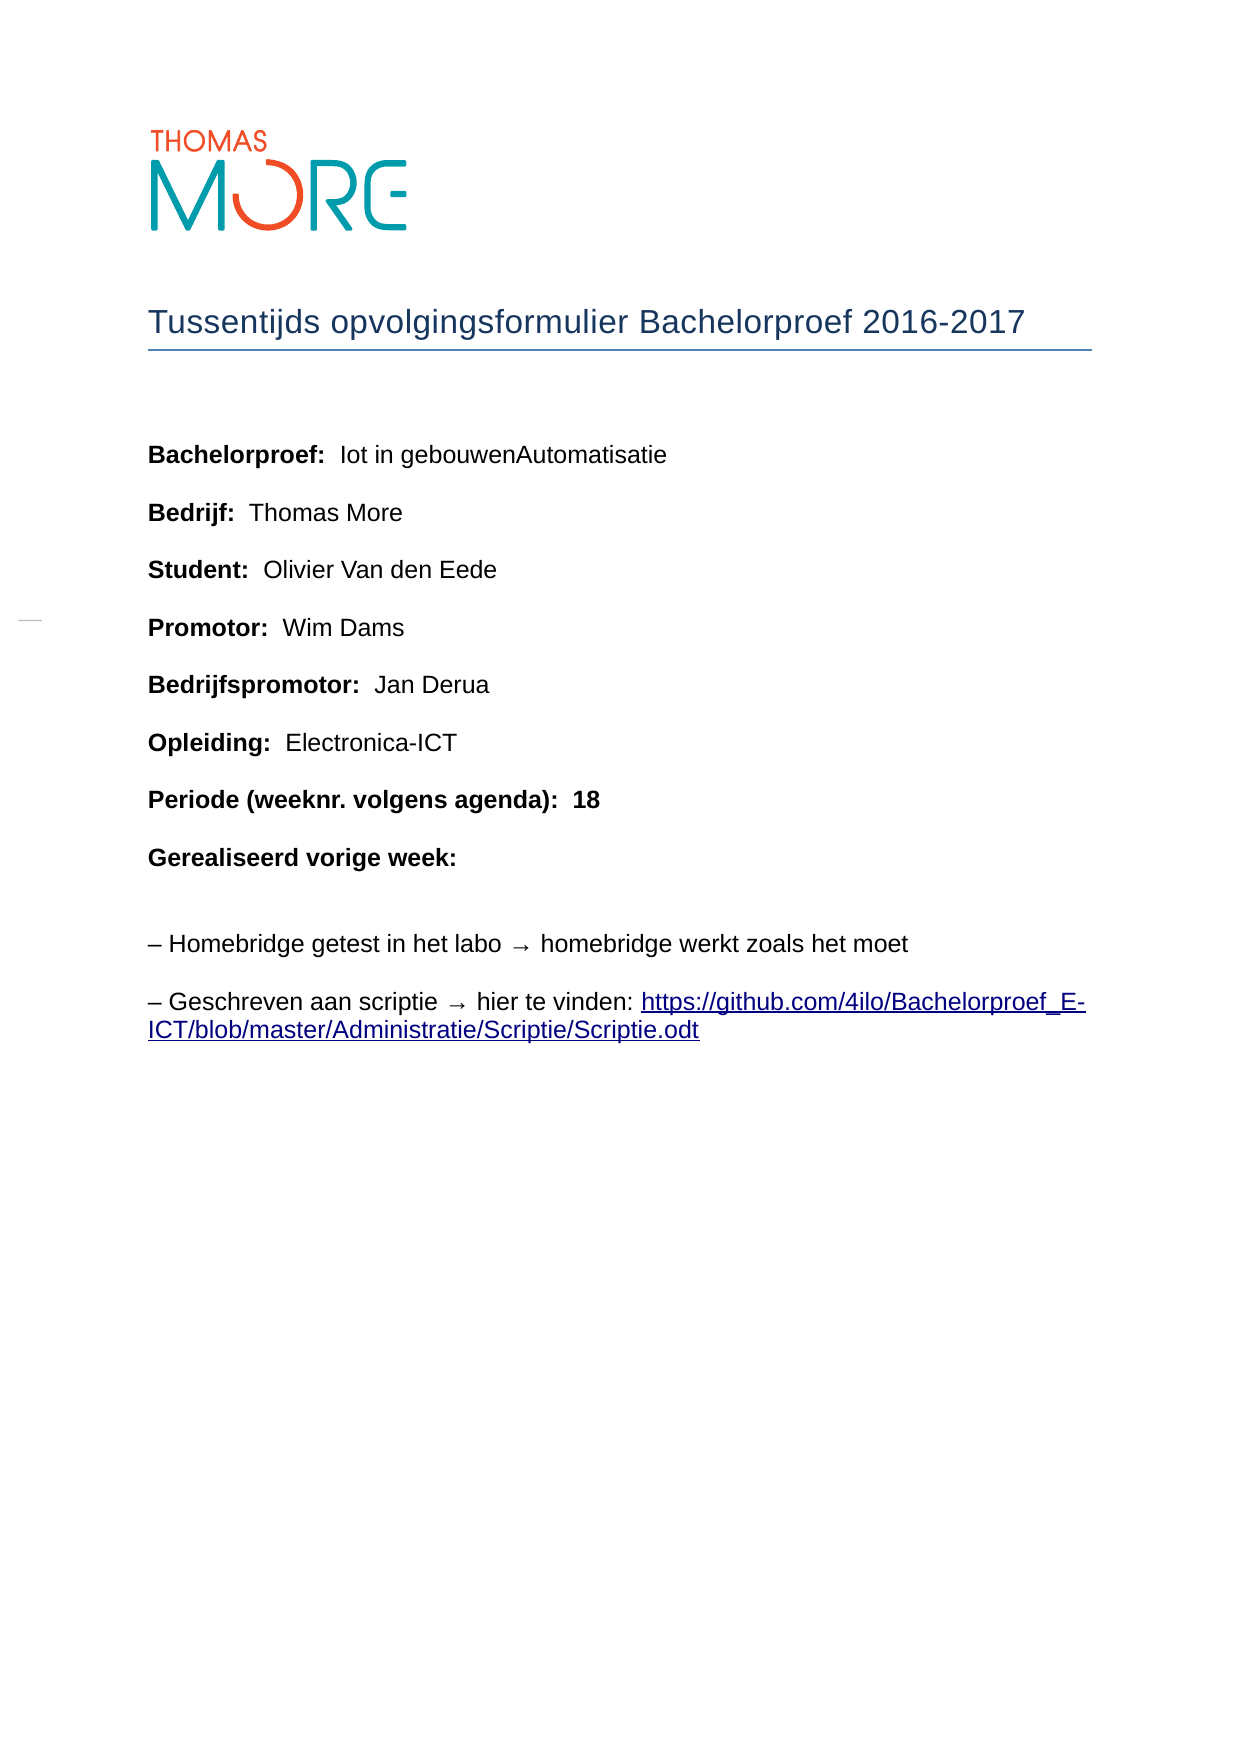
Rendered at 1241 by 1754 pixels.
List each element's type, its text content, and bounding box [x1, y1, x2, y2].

text – Homebridge getest in het labo → homebridge werkt zoals het moet [148, 929, 1092, 958]
text Bachelorproef: Iot in gebouwenAutomatisatie [148, 440, 1092, 469]
text Bedrijfspromotor: Jan Derua [148, 670, 1092, 699]
text Promotor: Wim Dams [148, 613, 1092, 641]
text Opleiding: Electronica-ICT [148, 728, 1092, 756]
text – Geschreven aan scriptie → hier te vinden: https://github.com/4ilo/Bachelorproef_E-ICT/blob/master/Administratie/Scriptie/Scriptie.odt [148, 986, 1092, 1044]
text Bedrijf: Thomas More [148, 498, 1092, 526]
title Tussentijds opvolgingsformulier Bachelorproef 2016-2017 [148, 303, 1092, 349]
text __ [18, 598, 66, 622]
text Student: Olivier Van den Eede [148, 555, 1092, 584]
text Gerealiseerd vorige week: [148, 843, 1092, 871]
text Periode (weeknr. volgens agenda): 18 [148, 785, 1092, 814]
